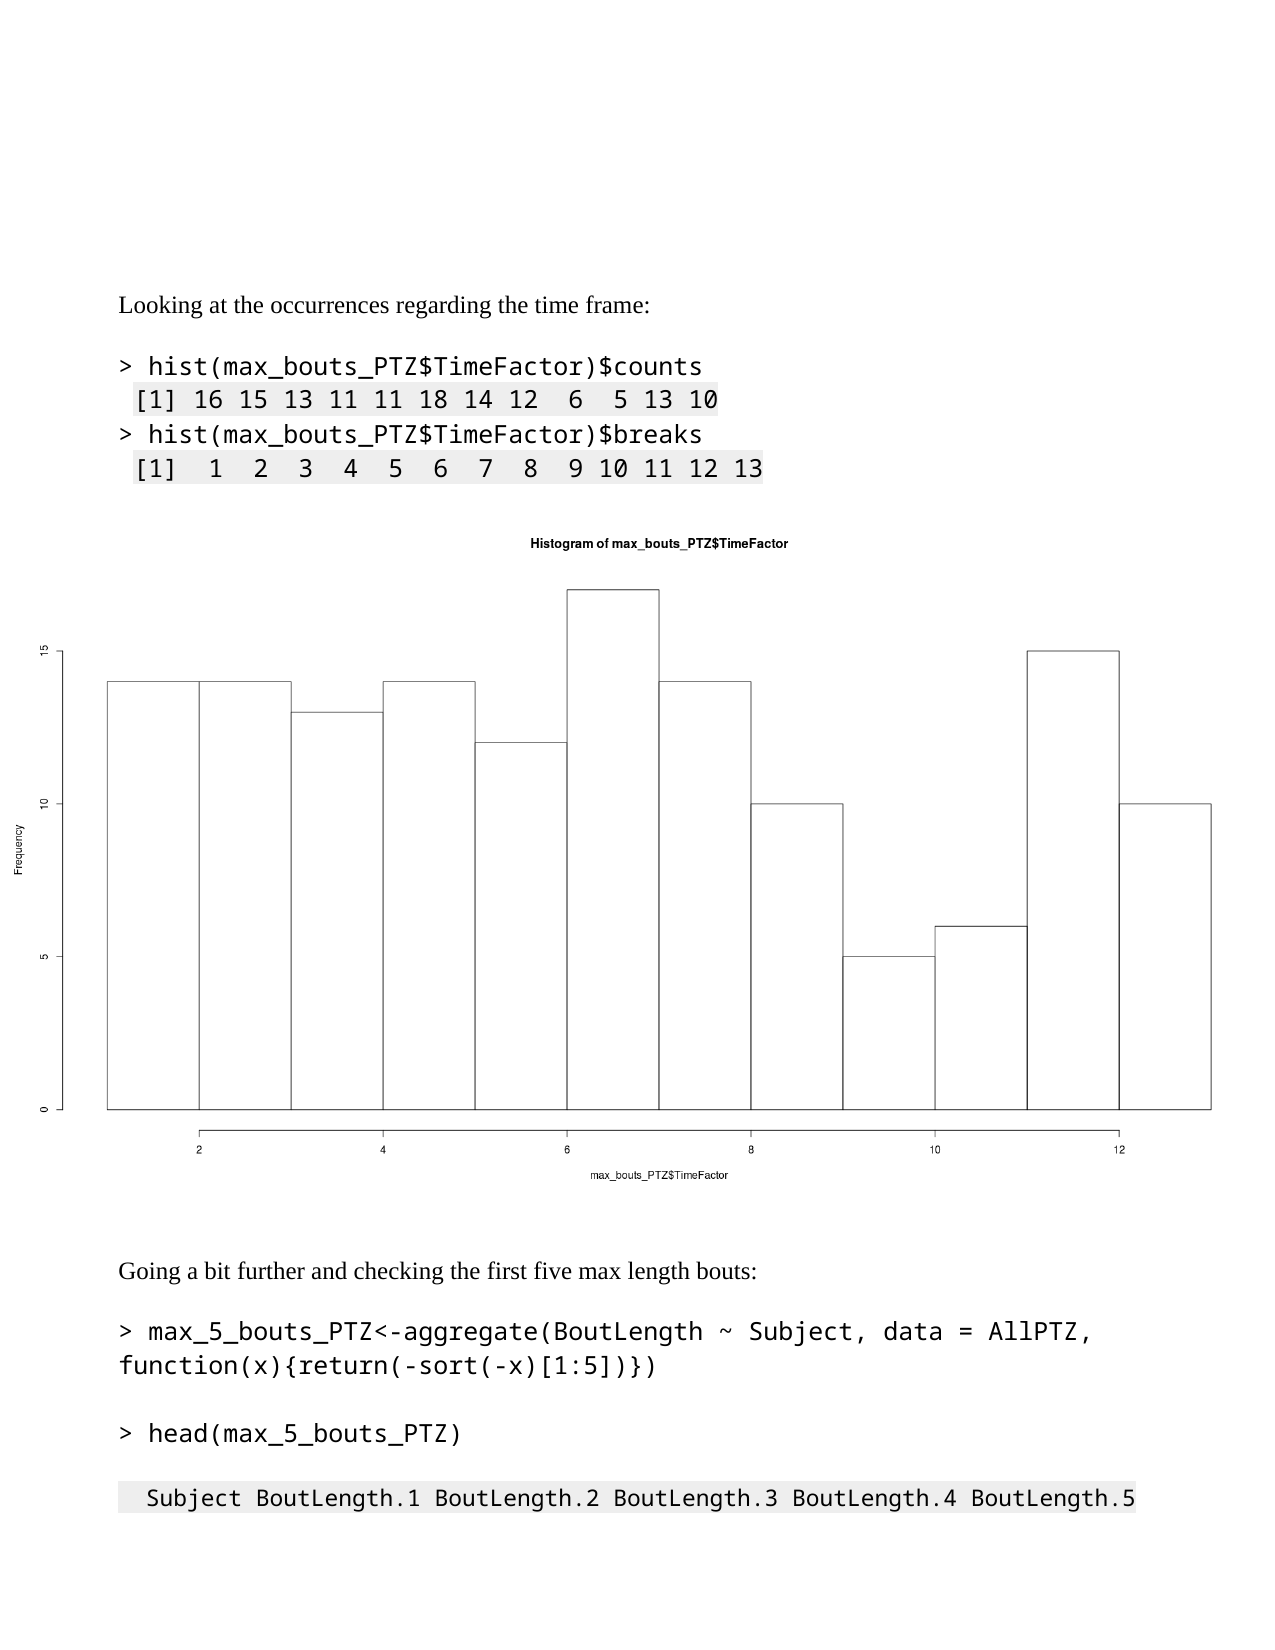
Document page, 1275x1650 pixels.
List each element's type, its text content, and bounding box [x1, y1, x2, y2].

text Looking at the occurrences regarding the time frame: [118, 291, 1157, 319]
text > max_5_bouts_PTZ<-aggregate(BoutLength ~ Subject, data = AllPTZ, function(x){return(-sort(-x)[1:5])}) [118, 1314, 1157, 1382]
text Subject BoutLength.1 BoutLength.2 BoutLength.3 BoutLength.4 BoutLength.5 [118, 1481, 1157, 1513]
text > hist(max_bouts_PTZ$TimeFactor)$counts [118, 348, 1157, 382]
picture [11, 518, 1226, 1189]
text > hist(max_bouts_PTZ$TimeFactor)$breaks [118, 416, 1157, 450]
text [1] 1 2 3 4 5 6 7 8 9 10 11 12 13 [118, 450, 1157, 484]
text [1] 16 15 13 11 11 18 14 12 6 5 13 10 [118, 382, 1157, 416]
text > head(max_5_bouts_PTZ) [118, 1416, 1157, 1450]
text Going a bit further and checking the first five max length bouts: [118, 1256, 1157, 1285]
